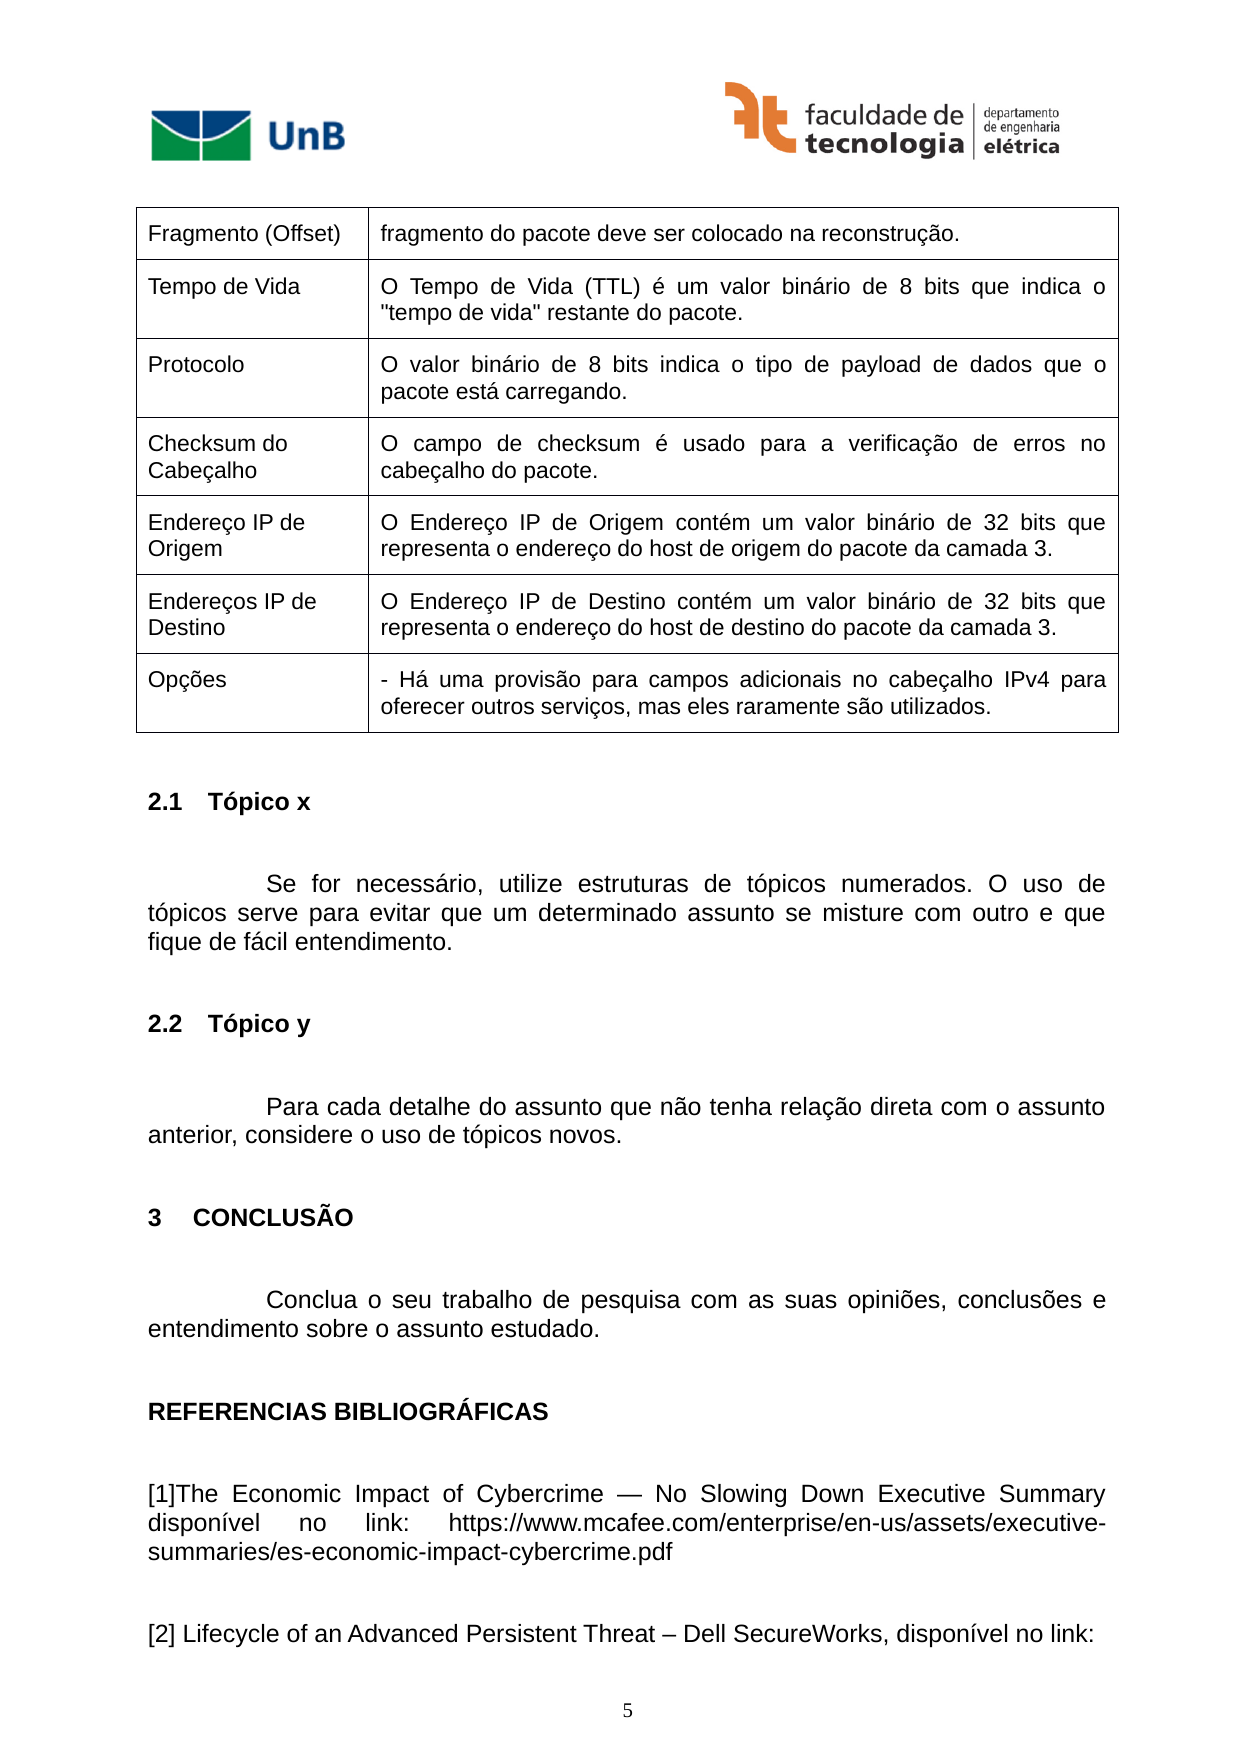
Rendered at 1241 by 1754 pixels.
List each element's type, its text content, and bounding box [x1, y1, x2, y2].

text [2] Lifecycle of an Advanced Persistent Threat – Dell SecureWorks, disponível no link: [148, 1619, 1107, 1648]
table_cell Checksum do Cabeçalho [137, 418, 368, 495]
table_cell fragmento do pacote deve ser colocado na reconstrução. [369, 208, 1118, 259]
picture [147, 103, 347, 166]
table_cell O Endereço IP de Origem contém um valor binário de 32 bits que representa o endereço do host de origem do pacote da camada 3. [369, 496, 1118, 574]
table_cell Endereço IP de Origem [137, 496, 368, 574]
table_cell O campo de checksum é usado para a verificação de erros no cabeçalho do pacote. [369, 418, 1118, 495]
text Para cada detalhe do assunto que não tenha relação direta com o assunto anterior, considere o uso de tópicos novos. [148, 1091, 1107, 1149]
table_cell Tempo de Vida [137, 260, 368, 338]
table_cell Endereços IP de Destino [137, 575, 368, 653]
list Tópico x [148, 786, 1107, 815]
table_cell O Tempo de Vida (TTL) é um valor binário de 8 bits que indica o "tempo de vida" restante do pacote. [369, 260, 1118, 338]
list CONCLUSÃO [148, 1203, 1107, 1231]
table_cell O Endereço IP de Destino contém um valor binário de 32 bits que representa o endereço do host de destino do pacote da camada 3. [369, 575, 1118, 653]
table_cell O valor binário de 8 bits indica o tipo de payload de dados que o pacote está carregando. [369, 339, 1118, 417]
table_cell Protocolo [137, 339, 368, 417]
text REFERENCIAS BIBLIOGRÁFICAS [148, 1396, 1107, 1425]
text Conclua o seu trabalho de pesquisa com as suas opiniões, conclusões e entendimento sobre o assunto estudado. [148, 1285, 1107, 1343]
table_cell Fragmento (Offset) [137, 208, 368, 259]
table_cell Opções [137, 654, 368, 732]
text [1]The Economic Impact of Cybercrime — No Slowing Down Executive Summary disponível no link: https://www.mcafee.com/enterprise/en-us/assets/executive-summaries/es-economic-impact-cybercrime.pdf [148, 1479, 1107, 1565]
table_cell - Há uma provisão para campos adicionais no cabeçalho IPv4 para oferecer outros serviços, mas eles raramente são utilizados. [369, 654, 1118, 732]
text Se for necessário, utilize estruturas de tópicos numerados. O uso de tópicos serve para evitar que um determinado assunto se misture com outro e que fique de fácil entendimento. [148, 869, 1107, 955]
list Tópico y [148, 1009, 1107, 1038]
picture [716, 75, 1069, 166]
